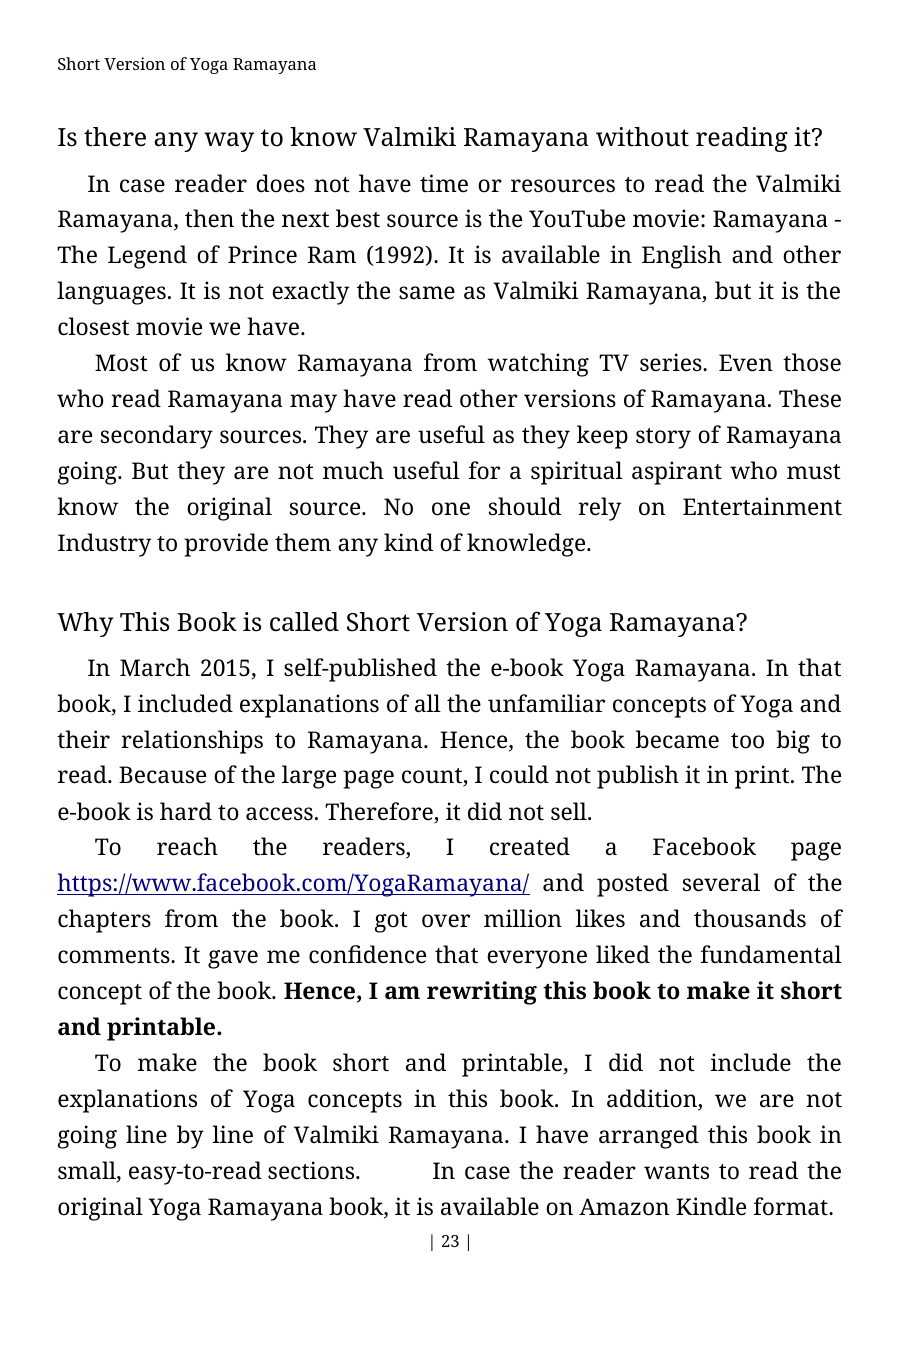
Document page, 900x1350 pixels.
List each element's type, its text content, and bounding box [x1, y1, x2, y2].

text To make the book short and printable, I did not include the explanations of Yoga concepts in this book. In addition, we are not going line by line of Valmiki Ramayana. I have arranged this book in small, easy-to-read sections. In case the reader wants to read the original Yoga Ramayana book, it is available on Amazon Kindle format. [57, 1047, 843, 1222]
text In March 2015, I self-published the e-book Yoga Ramayana. In that book, I included explanations of all the unfamiliar concepts of Yoga and their relationships to Ramayana. Hence, the book became too big to read. Because of the large page count, I could not publish it in print. The e-book is hard to access. Therefore, it did not sell. [57, 652, 843, 827]
text To reach the readers, I created a Facebook page https://www.facebook.com/YogaRamayana/ and posted several of the chapters from the book. I got over million likes and thousands of comments. It gave me confidence that everyone liked the fundamental concept of the book. Hence, I am rewriting this book to make it short and printable. [57, 831, 843, 1042]
subtitle Why This Book is called Short Version of Yoga Ramayana? [57, 604, 843, 638]
text Most of us know Ramayana from watching TV series. Even those who read Ramayana may have read other versions of Ramayana. These are secondary sources. They are useful as they keep story of Ramayana going. But they are not much useful for a spiritual aspirant who must know the original source. No one should rely on Entertainment Industry to provide them any kind of knowledge. [57, 347, 843, 558]
subtitle Is there any way to know Valmiki Ramayana without reading it? [57, 120, 843, 154]
text In case reader does not have time or resources to read the Valmiki Ramayana, then the next best source is the YouTube movie: Ramayana - The Legend of Prince Ram (1992). It is available in English and other languages. It is not exactly the same as Valmiki Ramayana, but it is the closest movie we have. [57, 167, 843, 342]
